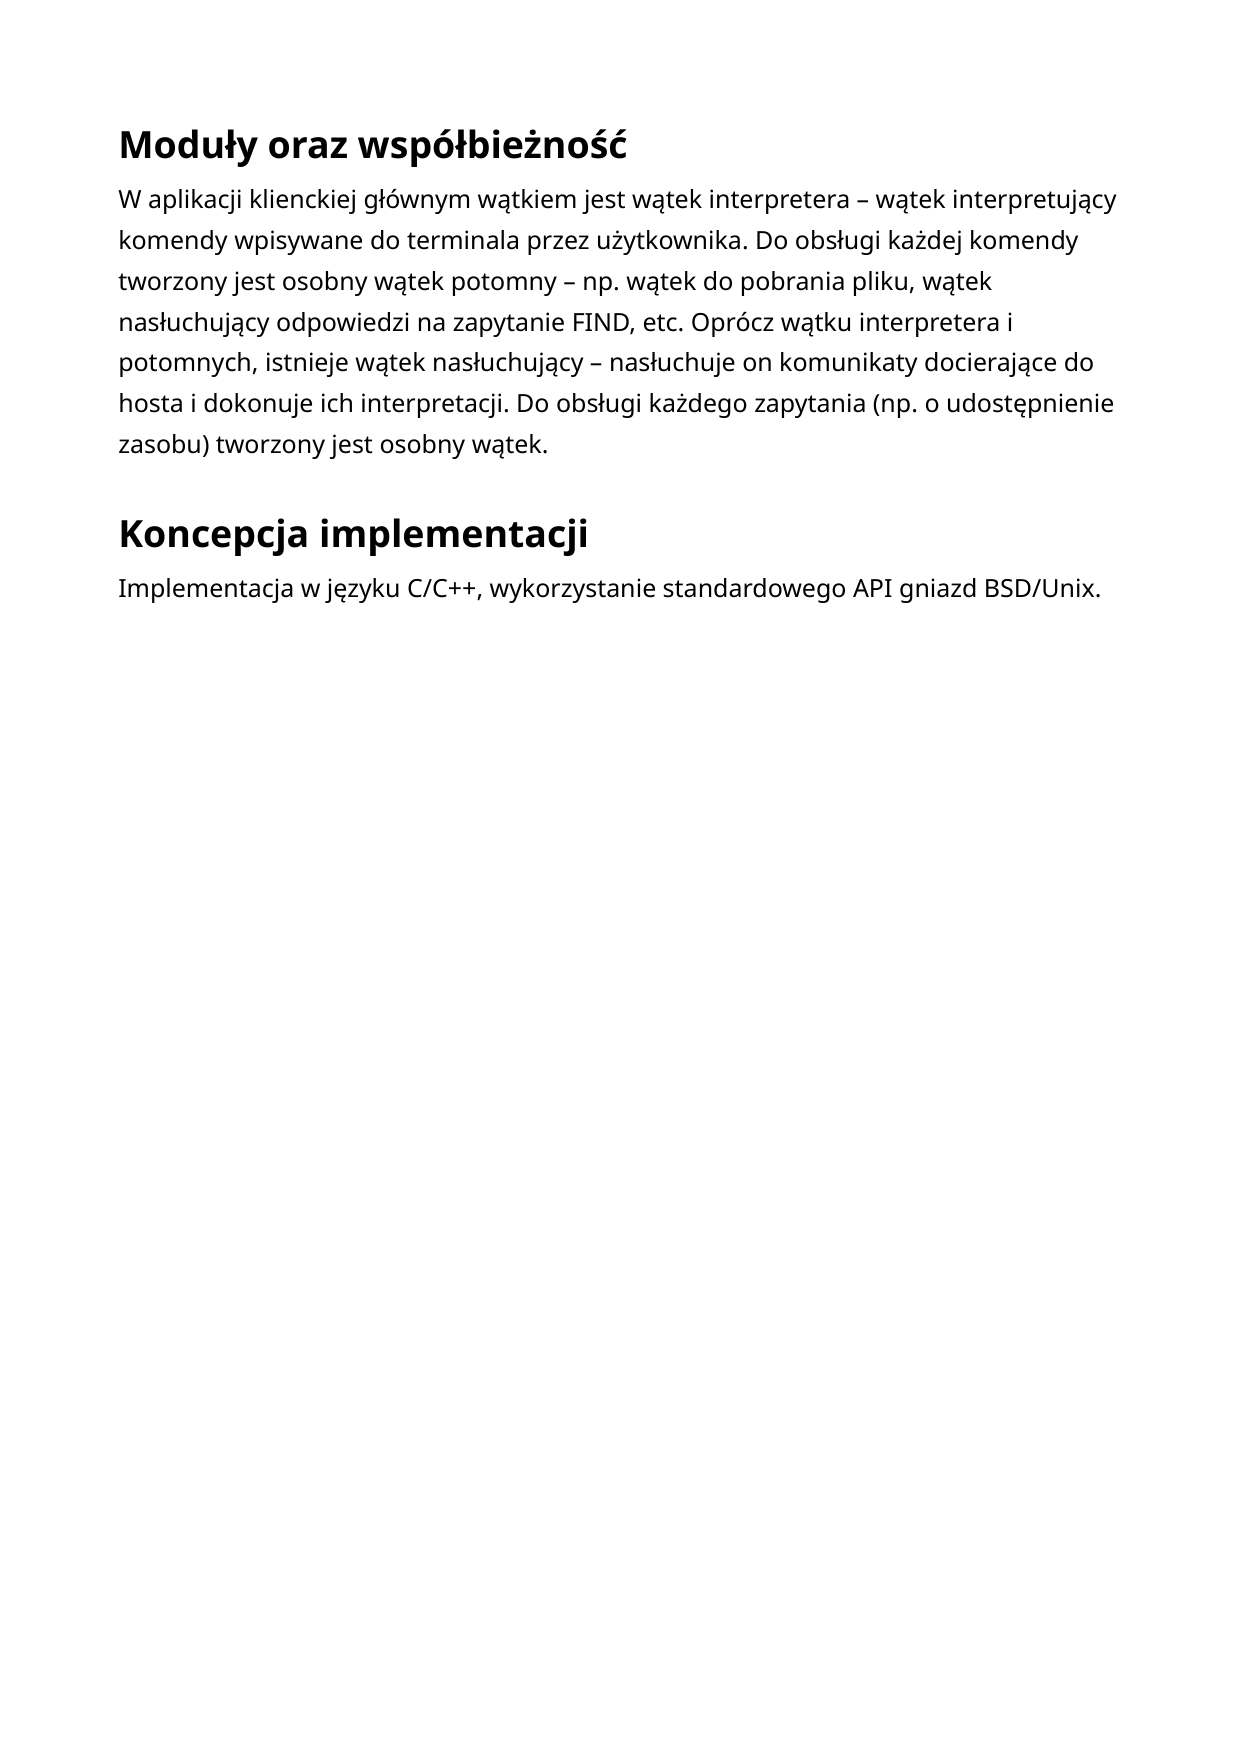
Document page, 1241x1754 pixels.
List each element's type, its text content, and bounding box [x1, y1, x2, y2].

subtitle Moduły oraz współbieżność [118, 118, 1122, 169]
text W aplikacji klienckiej głównym wątkiem jest wątek interpretera – wątek interpretujący komendy wpisywane do terminala przez użytkownika. Do obsługi każdej komendy tworzony jest osobny wątek potomny – np. wątek do pobrania pliku, wątek nasłuchujący odpowiedzi na zapytanie FIND, etc. Oprócz wątku interpretera i potomnych, istnieje wątek nasłuchujący – nasłuchuje on komunikaty docierające do hosta i dokonuje ich interpretacji. Do obsługi każdego zapytania (np. o udostępnienie zasobu) tworzony jest osobny wątek. [118, 182, 1122, 461]
text Implementacja w języku C/C++, wykorzystanie standardowego API gniazd BSD/Unix. [118, 571, 1122, 605]
subtitle Koncepcja implementacji [118, 507, 1122, 558]
